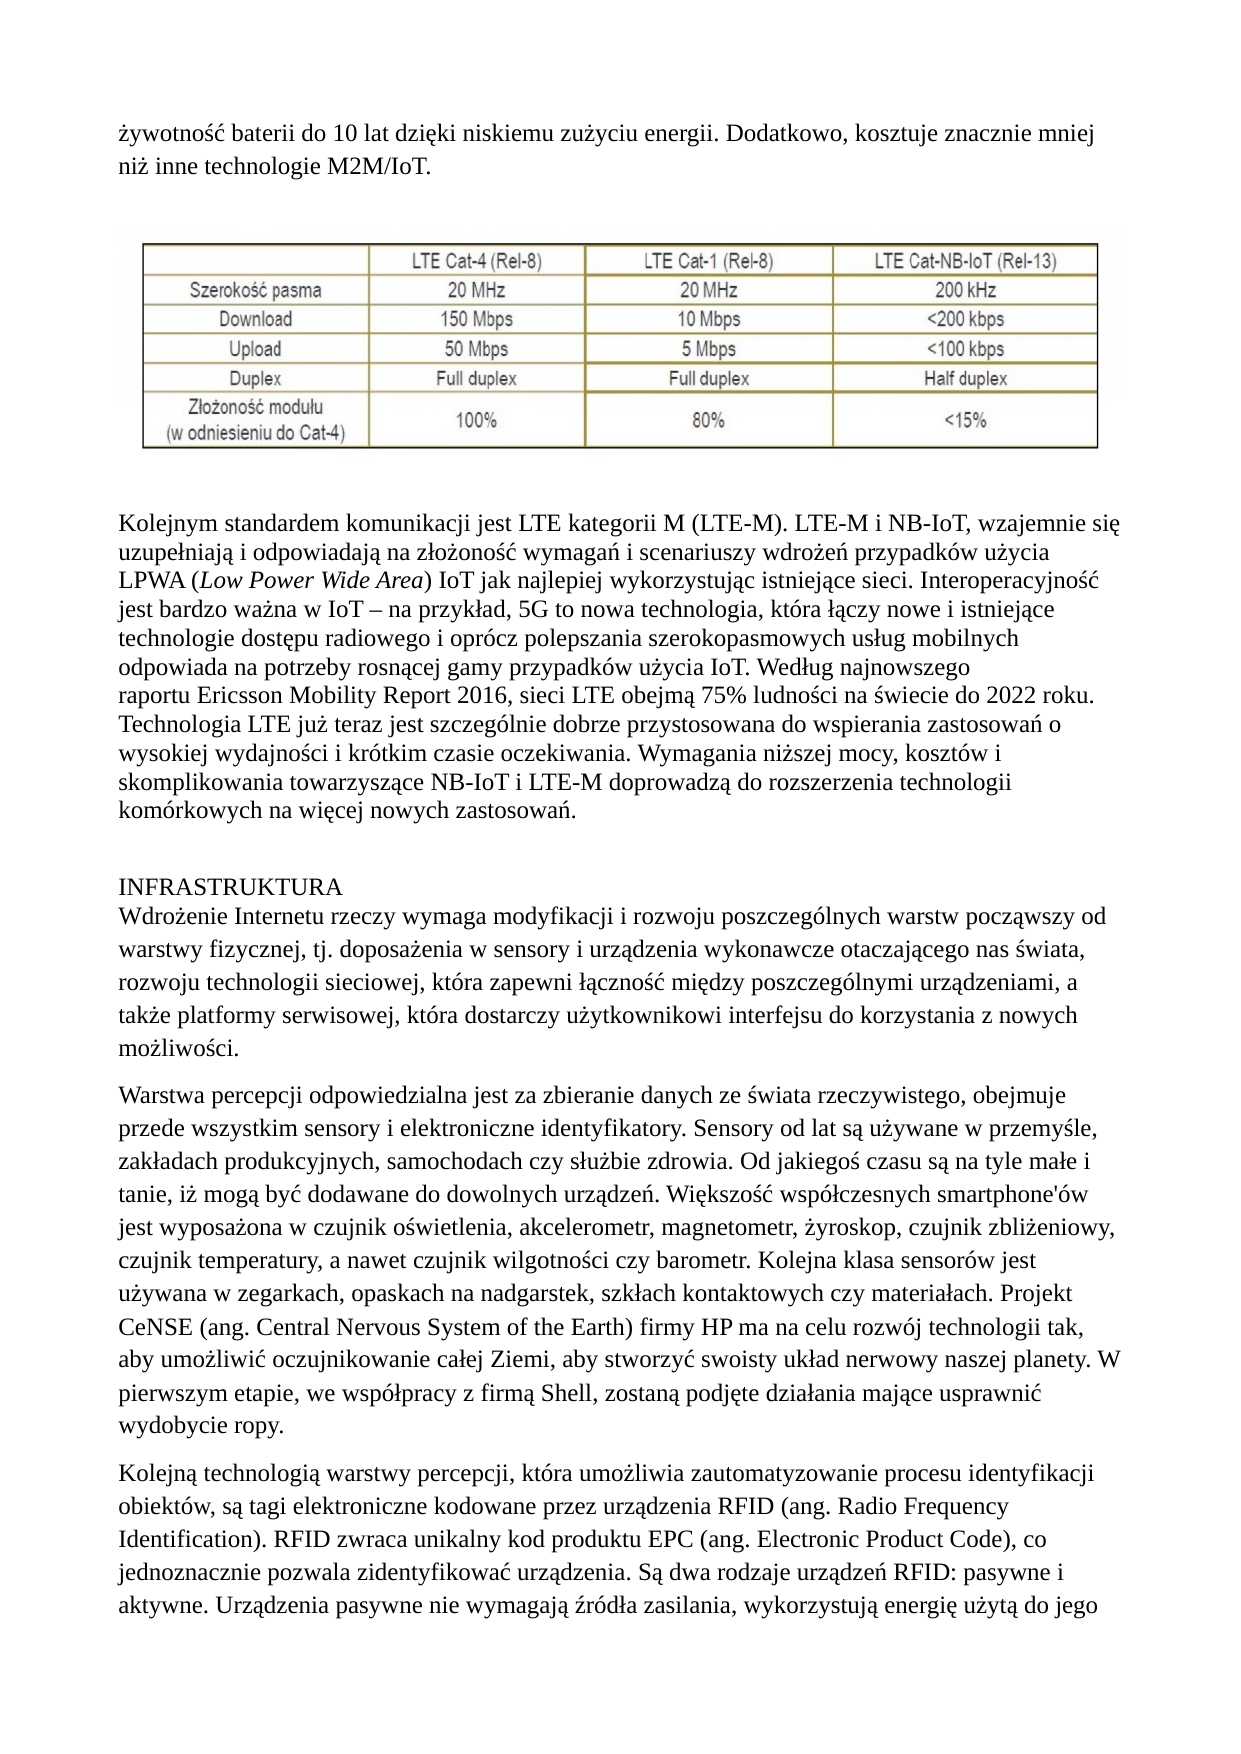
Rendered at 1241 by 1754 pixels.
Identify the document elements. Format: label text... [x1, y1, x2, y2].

text żywotność baterii do 10 lat dzięki niskiemu zużyciu energii. Dodatkowo, kosztuje znacznie mniej niż inne technologie M2M/IoT. [118, 118, 1122, 213]
picture [118, 231, 1123, 457]
text Kolejnym standardem komunikacji jest LTE kategorii M (LTE-M). LTE-M i NB-IoT, wzajemnie się uzupełniają i odpowiadają na złożoność wymagań i scenariuszy wdrożeń przypadków użycia LPWA (Low Power Wide Area) IoT jak najlepiej wykorzystując istniejące sieci. Interoperacyjność jest bardzo ważna w IoT – na przykład, 5G to nowa technologia, która łączy nowe i istniejące technologie dostępu radiowego i oprócz polepszania szerokopasmowych usług mobilnych odpowiada na potrzeby rosnącej gamy przypadków użycia IoT. Według najnowszego raportu Ericsson Mobility Report 2016, sieci LTE obejmą 75% ludności na świecie do 2022 roku. Technologia LTE już teraz jest szczególnie dobrze przystosowana do wspierania zastosowań o wysokiej wydajności i krótkim czasie oczekiwania. Wymagania niższej mocy, kosztów i skomplikowania towarzyszące NB-IoT i LTE-M doprowadzą do rozszerzenia technologii komórkowych na więcej nowych zastosowań. [118, 508, 1122, 824]
text Wdrożenie Internetu rzeczy wymaga modyfikacji i rozwoju poszczególnych warstw począwszy od warstwy fizycznej, tj. doposażenia w sensory i urządzenia wykonawcze otaczającego nas świata, rozwoju technologii sieciowej, która zapewni łączność między poszczególnymi urządzeniami, a także platformy serwisowej, która dostarczy użytkownikowi interfejsu do korzystania z nowych możliwości. [118, 901, 1122, 1062]
text Kolejną technologią warstwy percepcji, która umożliwia zautomatyzowanie procesu identyfikacji obiektów, są tagi elektroniczne kodowane przez urządzenia RFID (ang. Radio Frequency Identification). RFID zwraca unikalny kod produktu EPC (ang. Electronic Product Code), co jednoznacznie pozwala zidentyfikować urządzenia. Są dwa rodzaje urządzeń RFID: pasywne i aktywne. Urządzenia pasywne nie wymagają źródła zasilania, wykorzystują energię użytą do jego [118, 1458, 1122, 1619]
text INFRASTRUKTURA [118, 872, 1122, 901]
text Warstwa percepcji odpowiedzialna jest za zbieranie danych ze świata rzeczywistego, obejmuje przede wszystkim sensory i elektroniczne identyfikatory. Sensory od lat są używane w przemyśle, zakładach produkcyjnych, samochodach czy służbie zdrowia. Od jakiegoś czasu są na tyle małe i tanie, iż mogą być dodawane do dowolnych urządzeń. Większość współczesnych smartphone'ów jest wyposażona w czujnik oświetlenia, akcelerometr, magnetometr, żyroskop, czujnik zbliżeniowy, czujnik temperatury, a nawet czujnik wilgotności czy barometr. Kolejna klasa sensorów jest używana w zegarkach, opaskach na nadgarstek, szkłach kontaktowych czy materiałach. Projekt CeNSE (ang. Central Nervous System of the Earth) firmy HP ma na celu rozwój technologii tak, aby umożliwić oczujnikowanie całej Ziemi, aby stworzyć swoisty układ nerwowy naszej planety. W pierwszym etapie, we współpracy z firmą Shell, zostaną podjęte działania mające usprawnić wydobycie ropy. [118, 1080, 1122, 1439]
